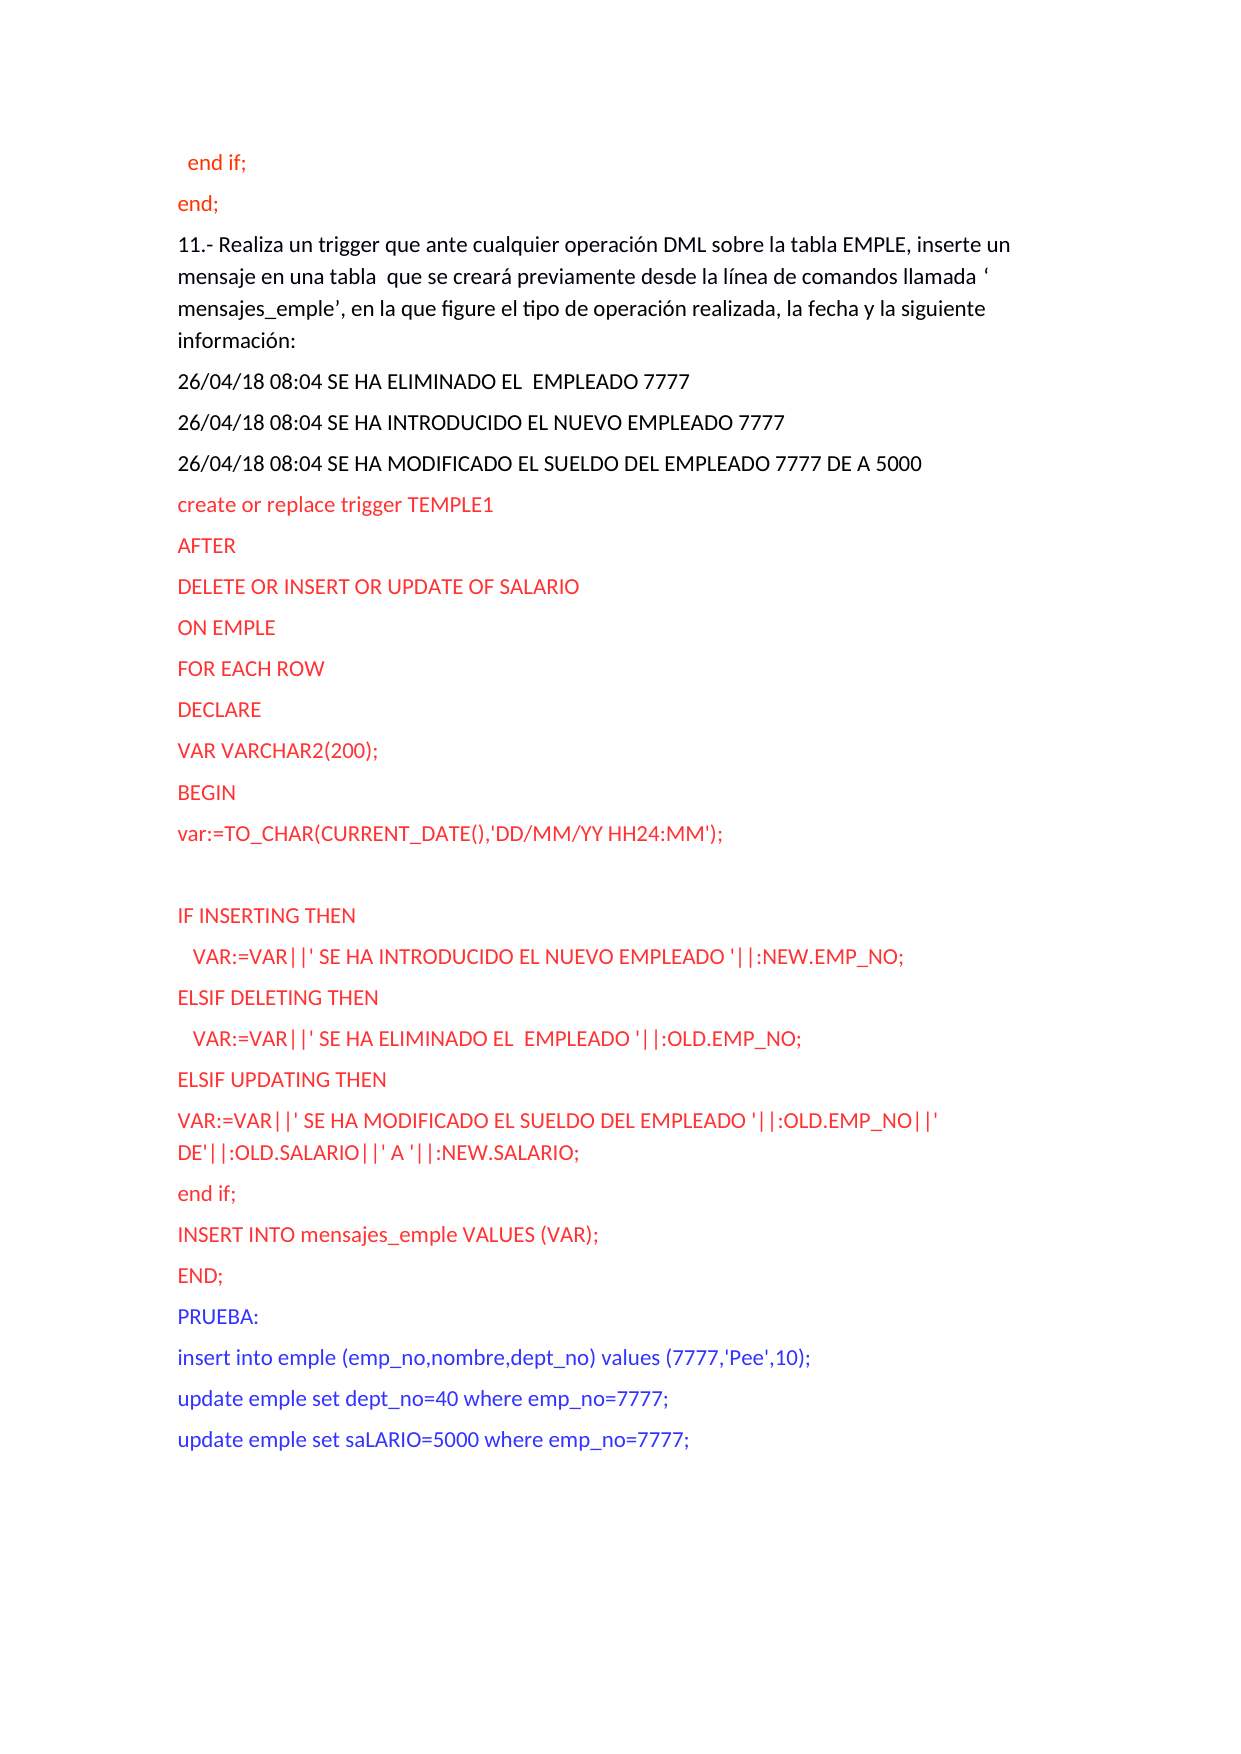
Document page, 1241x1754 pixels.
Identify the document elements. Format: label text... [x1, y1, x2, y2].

text ELSIF UPDATING THEN [177, 1065, 1063, 1093]
text IF INSERTING THEN [177, 901, 1063, 929]
text VAR:=VAR||' SE HA INTRODUCIDO EL NUEVO EMPLEADO '||:NEW.EMP_NO; [177, 942, 1063, 970]
text ELSIF DELETING THEN [177, 983, 1063, 1011]
text BEGIN [177, 778, 1063, 806]
text PRUEBA: [177, 1302, 1063, 1330]
text var:=TO_CHAR(CURRENT_DATE(),'DD/MM/YY HH24:MM'); [177, 819, 1063, 847]
text insert into emple (emp_no,nombre,dept_no) values (7777,'Pee',10); [177, 1343, 1063, 1371]
text ON EMPLE [177, 613, 1063, 642]
text VAR:=VAR||' SE HA MODIFICADO EL SUELDO DEL EMPLEADO '||:OLD.EMP_NO||' DE'||:OLD.SALARIO||' A '||:NEW.SALARIO; [177, 1106, 1063, 1166]
text update emple set saLARIO=5000 where emp_no=7777; [177, 1426, 1063, 1453]
text 26/04/18 08:04 SE HA MODIFICADO EL SUELDO DEL EMPLEADO 7777 DE A 5000 [177, 449, 1063, 477]
text end if; [177, 148, 1063, 176]
text INSERT INTO mensajes_emple VALUES (VAR); [177, 1220, 1063, 1248]
text VAR:=VAR||' SE HA ELIMINADO EL EMPLEADO '||:OLD.EMP_NO; [177, 1024, 1063, 1052]
text update emple set dept_no=40 where emp_no=7777; [177, 1384, 1063, 1412]
text AFTER [177, 531, 1063, 559]
text 11.- Realiza un trigger que ante cualquier operación DML sobre la tabla EMPLE, inserte un mensaje en una tabla que se creará previamente desde la línea de comandos llamada ‘ mensajes_emple’, en la que figure el tipo de operación realizada, la fecha y la siguiente información: [177, 230, 1063, 354]
text end if; [177, 1179, 1063, 1207]
text 26/04/18 08:04 SE HA ELIMINADO EL EMPLEADO 7777 [177, 367, 1063, 395]
text END; [177, 1261, 1063, 1289]
text create or replace trigger TEMPLE1 [177, 490, 1063, 518]
text VAR VARCHAR2(200); [177, 737, 1063, 765]
text FOR EACH ROW [177, 654, 1063, 683]
text 26/04/18 08:04 SE HA INTRODUCIDO EL NUEVO EMPLEADO 7777 [177, 408, 1063, 436]
text DECLARE [177, 696, 1063, 724]
text end; [177, 189, 1063, 217]
text DELETE OR INSERT OR UPDATE OF SALARIO [177, 572, 1063, 601]
